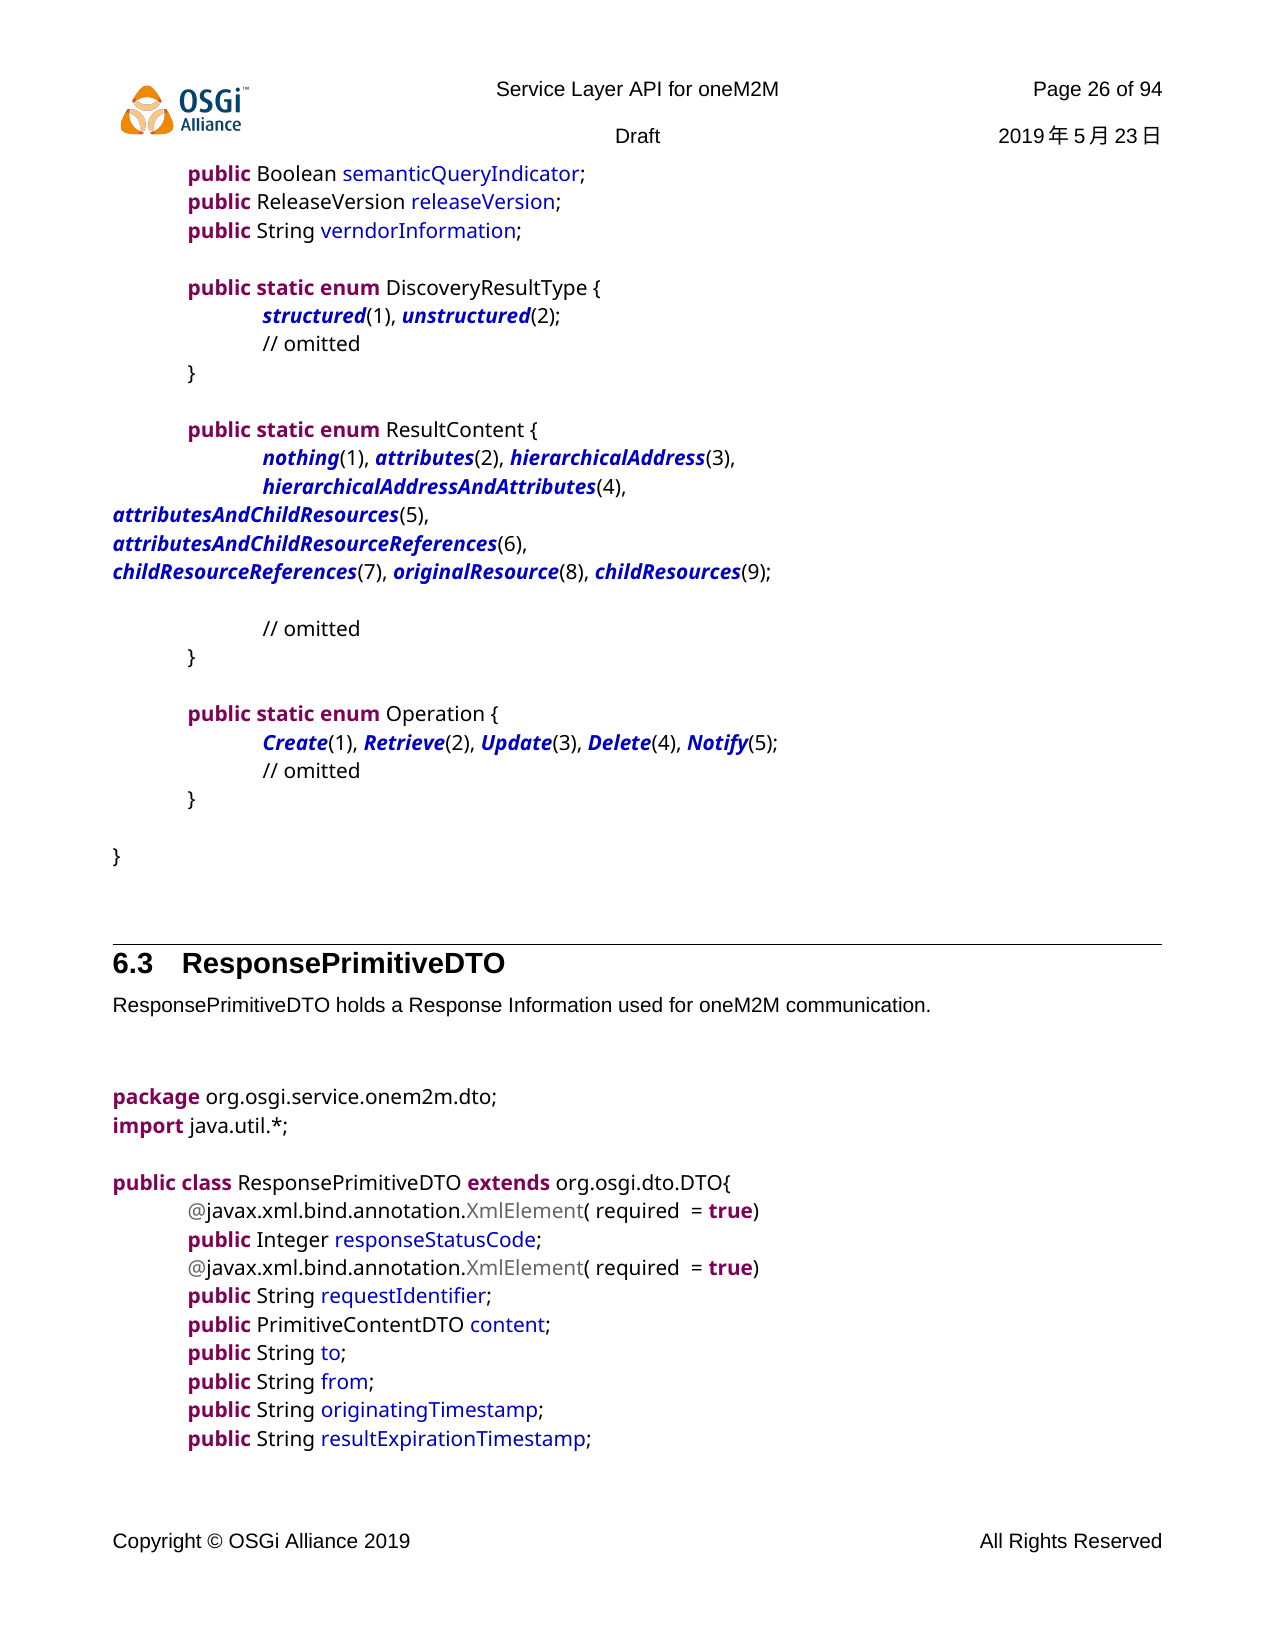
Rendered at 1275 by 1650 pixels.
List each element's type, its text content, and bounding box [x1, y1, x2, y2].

text public Boolean semanticQueryIndicator; [112, 159, 1162, 187]
text } [112, 784, 1162, 813]
text import java.util.*; [112, 1111, 1162, 1139]
text attributesAndChildResources(5), [112, 500, 1162, 529]
text public Integer responseStatusCode; [112, 1225, 1162, 1253]
text public String requestIdentifier; [112, 1282, 1162, 1310]
text public String from; [112, 1367, 1162, 1395]
text } [112, 642, 1162, 671]
text public static enum Operation { [112, 699, 1162, 728]
text childResourceReferences(7), originalResource(8), childResources(9); [112, 557, 1162, 586]
text ResponsePrimitiveDTO holds a Response Information used for oneM2M communication. [112, 993, 1162, 1017]
text } [112, 358, 1162, 386]
text hierarchicalAddressAndAttributes(4), [112, 472, 1162, 500]
text public String resultExpirationTimestamp; [112, 1424, 1162, 1452]
text public class ResponsePrimitiveDTO extends org.osgi.dto.DTO{ [112, 1168, 1162, 1196]
text public ReleaseVersion releaseVersion; [112, 187, 1162, 216]
text public String to; [112, 1338, 1162, 1367]
text // omitted [112, 614, 1162, 642]
text structured(1), unstructured(2); [112, 301, 1162, 329]
text public PrimitiveContentDTO content; [112, 1310, 1162, 1338]
text attributesAndChildResourceReferences(6), [112, 529, 1162, 557]
picture [113, 78, 257, 142]
text package org.osgi.service.onem2m.dto; [112, 1082, 1162, 1111]
text // omitted [112, 329, 1162, 358]
text Create(1), Retrieve(2), Update(3), Delete(4), Notify(5); [112, 728, 1162, 756]
subtitle ResponsePrimitiveDTO [112, 945, 1162, 980]
text public String verndorInformation; [112, 216, 1162, 244]
text // omitted [112, 756, 1162, 784]
text @javax.xml.bind.annotation.XmlElement( required = true) [112, 1253, 1162, 1282]
text public String originatingTimestamp; [112, 1395, 1162, 1424]
text nothing(1), attributes(2), hierarchicalAddress(3), [112, 443, 1162, 472]
text } [112, 841, 1162, 870]
text @javax.xml.bind.annotation.XmlElement( required = true) [112, 1196, 1162, 1225]
text public static enum ResultContent { [112, 415, 1162, 443]
text public static enum DiscoveryResultType { [112, 273, 1162, 301]
